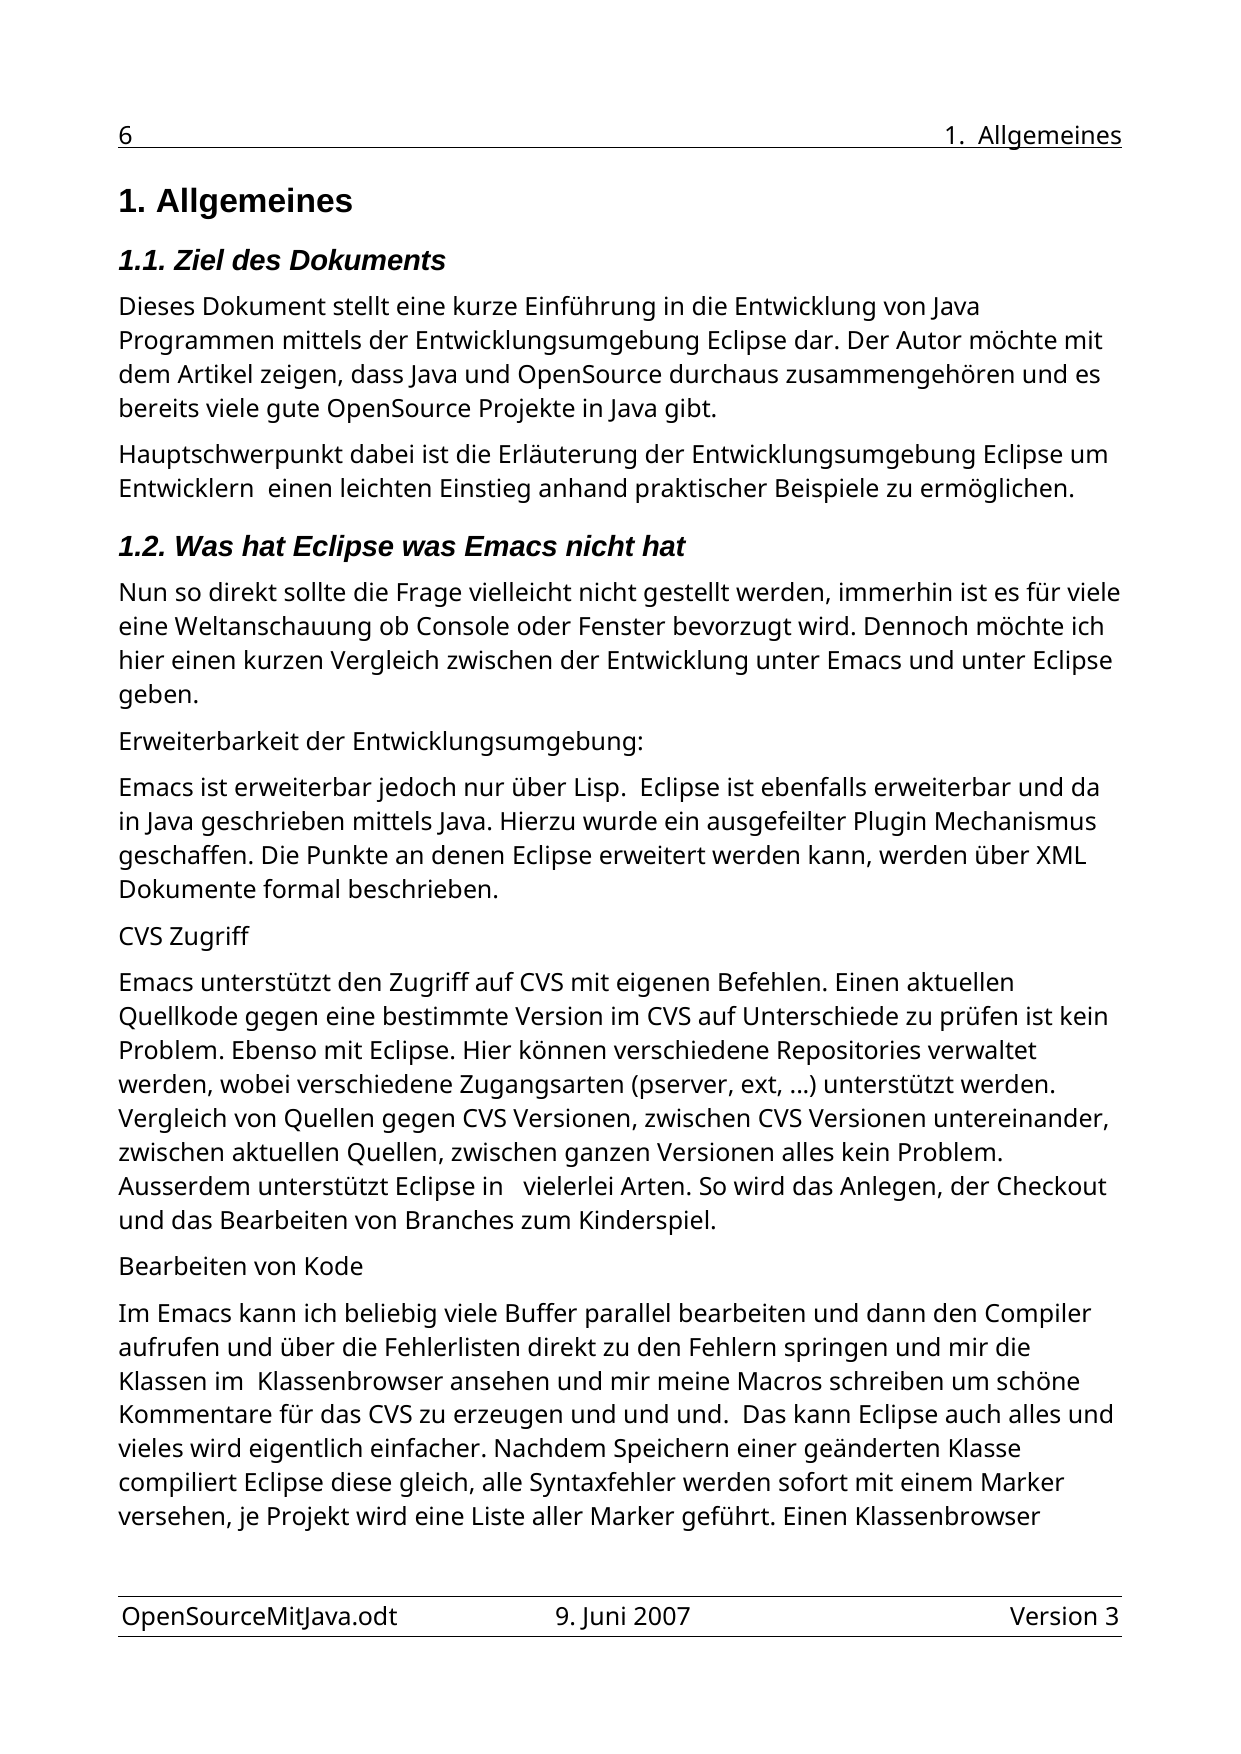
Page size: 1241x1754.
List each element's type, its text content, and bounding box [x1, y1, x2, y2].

subtitle Was hat Eclipse was Emacs nicht hat [118, 530, 1122, 563]
subtitle Allgemeines [118, 182, 1122, 219]
text Emacs unterstützt den Zugriff auf CVS mit eigenen Befehlen. Einen aktuellen Quellkode gegen eine bestimmte Version im CVS auf Unterschiede zu prüfen ist kein Problem. Ebenso mit Eclipse. Hier können verschiedene Repositories verwaltet werden, wobei verschiedene Zugangsarten (pserver, ext, ...) unterstützt werden. Vergleich von Quellen gegen CVS Versionen, zwischen CVS Versionen untereinander, zwischen aktuellen Quellen, zwischen ganzen Versionen alles kein Problem. Ausserdem unterstützt Eclipse in vielerlei Arten. So wird das Anlegen, der Checkout und das Bearbeiten von Branches zum Kinderspiel. [118, 965, 1122, 1237]
text Dieses Dokument stellt eine kurze Einführung in die Entwicklung von Java Programmen mittels der Entwicklungsumgebung Eclipse dar. Der Autor möchte mit dem Artikel zeigen, dass Java und OpenSource durchaus zusammengehören und es bereits viele gute OpenSource Projekte in Java gibt. [118, 289, 1122, 425]
text CVS Zugriff [118, 918, 1122, 952]
text Nun so direkt sollte die Frage vielleicht nicht gestellt werden, immerhin ist es für viele eine Weltanschauung ob Console oder Fenster bevorzugt wird. Dennoch möchte ich hier einen kurzen Vergleich zwischen der Entwicklung unter Emacs und unter Eclipse geben. [118, 575, 1122, 711]
text Emacs ist erweiterbar jedoch nur über Lisp. Eclipse ist ebenfalls erweiterbar und da in Java geschrieben mittels Java. Hierzu wurde ein ausgefeilter Plugin Mechanismus geschaffen. Die Punkte an denen Eclipse erweitert werden kann, werden über XML Dokumente formal beschrieben. [118, 770, 1122, 906]
text Im Emacs kann ich beliebig viele Buffer parallel bearbeiten und dann den Compiler aufrufen und über die Fehlerlisten direkt zu den Fehlern springen und mir die Klassen im Klassenbrowser ansehen und mir meine Macros schreiben um schöne Kommentare für das CVS zu erzeugen und und und. Das kann Eclipse auch alles und vieles wird eigentlich einfacher. Nachdem Speichern einer geänderten Klasse compiliert Eclipse diese gleich, alle Syntaxfehler werden sofort mit einem Marker versehen, je Projekt wird eine Liste aller Marker geführt. Einen Klassenbrowser [118, 1296, 1122, 1533]
text Hauptschwerpunkt dabei ist die Erläuterung der Entwicklungsumgebung Eclipse um Entwicklern einen leichten Einstieg anhand praktischer Beispiele zu ermöglichen. [118, 437, 1122, 505]
text Bearbeiten von Kode [118, 1249, 1122, 1283]
text Erweiterbarkeit der Entwicklungsumgebung: [118, 724, 1122, 758]
subtitle Ziel des Dokuments [118, 244, 1122, 277]
